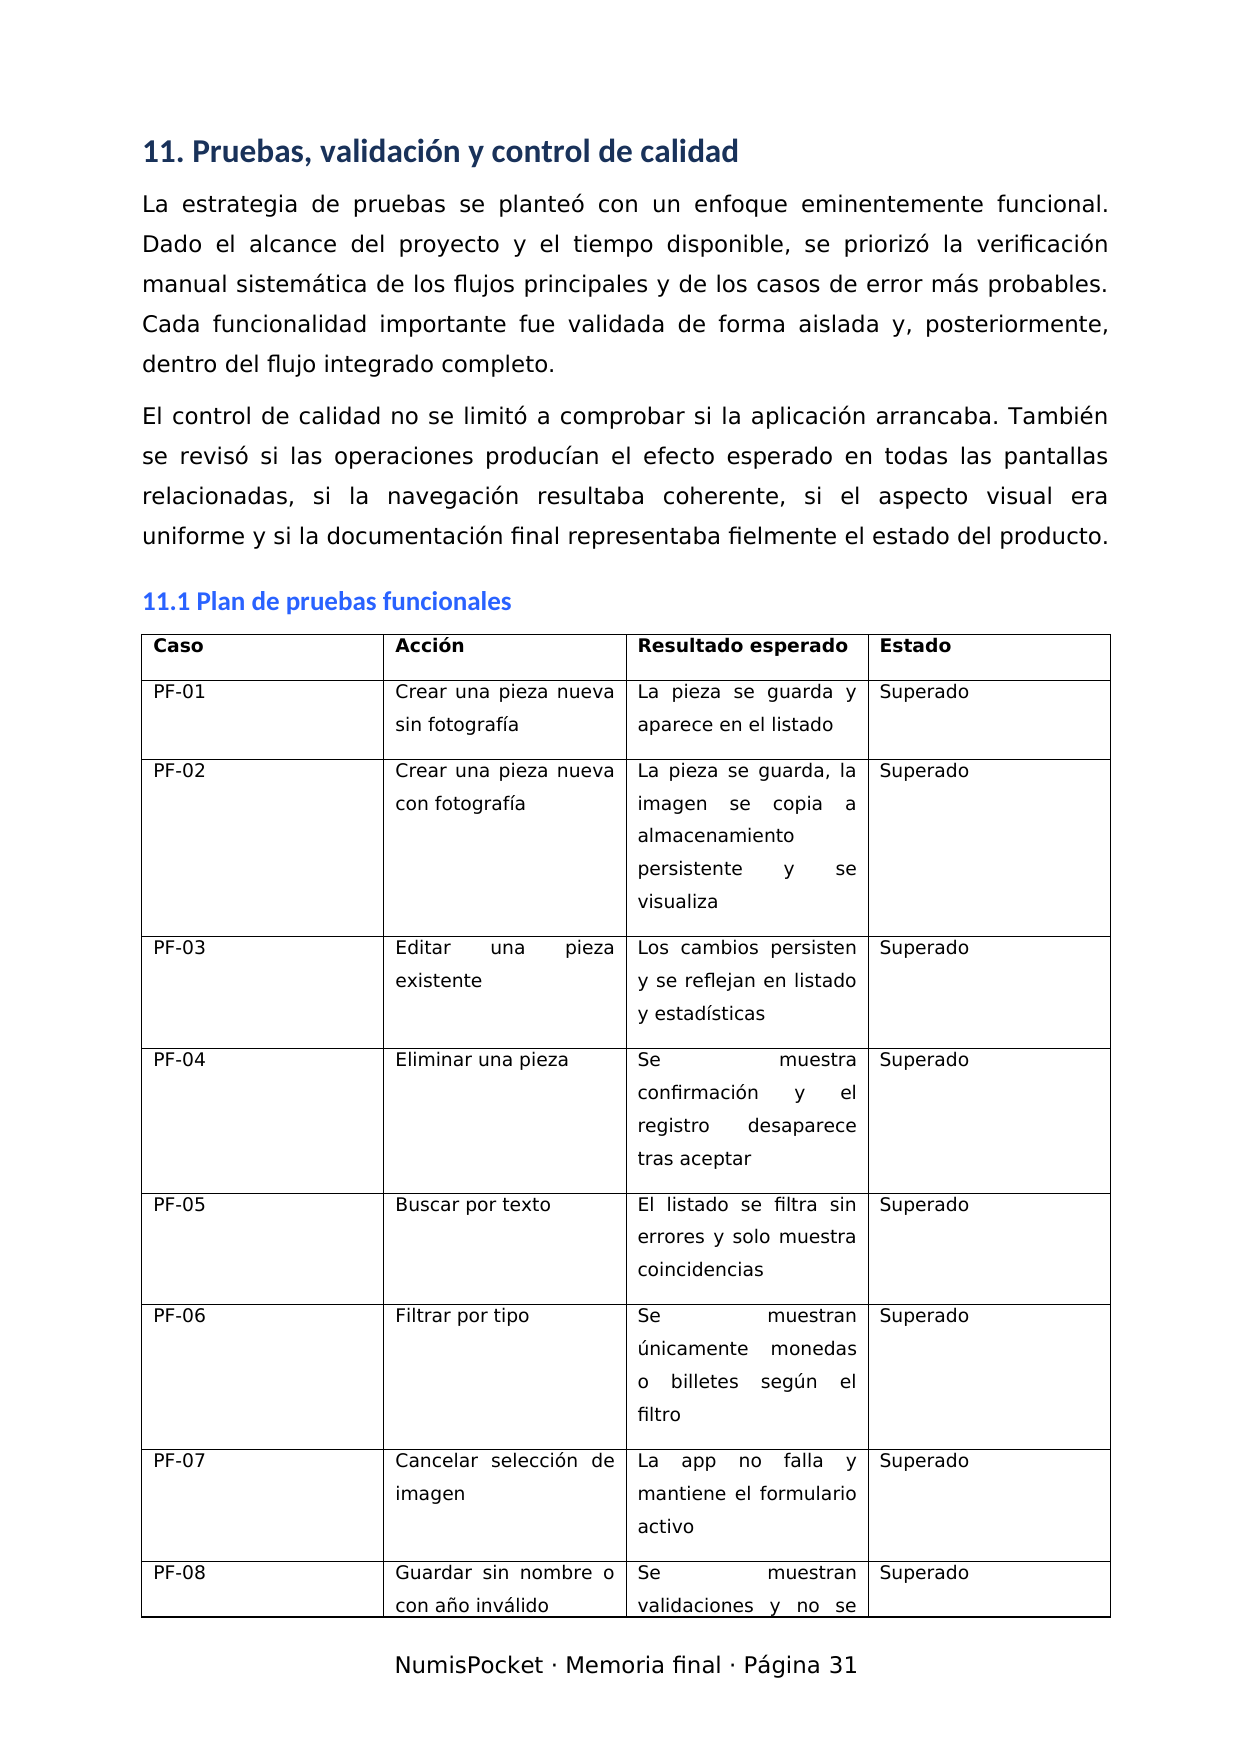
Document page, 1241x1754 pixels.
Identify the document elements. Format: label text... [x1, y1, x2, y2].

table_cell Buscar por texto [384, 1194, 626, 1304]
text El control de calidad no se limitó a comprobar si la aplicación arrancaba. También se revisó si las operaciones producían el efecto esperado en todas las pantallas relacionadas, si la navegación resultaba coherente, si el aspecto visual era uniforme y si la documentación final representaba fielmente el estado del producto. [142, 403, 1110, 550]
table_cell PF-08 [142, 1562, 383, 1616]
table_cell Superado [869, 1562, 1110, 1616]
table_cell Superado [869, 681, 1110, 759]
table_cell El listado se filtra sin errores y solo muestra coincidencias [627, 1194, 868, 1304]
table_cell PF-03 [142, 937, 383, 1048]
table_cell PF-04 [142, 1049, 383, 1193]
table_cell Los cambios persisten y se reflejan en listado y estadísticas [627, 937, 868, 1048]
table_header Acción [384, 635, 626, 680]
table_cell La pieza se guarda y aparece en el listado [627, 681, 868, 759]
table_cell Crear una pieza nueva con fotografía [384, 760, 626, 936]
table_cell La pieza se guarda, la imagen se copia a almacenamiento persistente y se visualiza [627, 760, 868, 936]
table_cell Se muestran únicamente monedas o billetes según el filtro [627, 1305, 868, 1449]
table_cell Eliminar una pieza [384, 1049, 626, 1193]
table_cell Guardar sin nombre o con año inválido [384, 1562, 626, 1616]
table_cell Superado [869, 1450, 1110, 1561]
table_cell PF-06 [142, 1305, 383, 1449]
table_cell Crear una pieza nueva sin fotografía [384, 681, 626, 759]
subtitle 11.1 Plan de pruebas funcionales [142, 584, 1110, 617]
text La estrategia de pruebas se planteó con un enfoque eminentemente funcional. Dado el alcance del proyecto y el tiempo disponible, se priorizó la verificación manual sistemática de los flujos principales y de los casos de error más probables. Cada funcionalidad importante fue validada de forma aislada y, posteriormente, dentro del flujo integrado completo. [142, 191, 1110, 378]
table_cell PF-02 [142, 760, 383, 936]
table_cell Se muestran validaciones y no se [627, 1562, 868, 1616]
table_cell Superado [869, 760, 1110, 936]
table_cell Filtrar por tipo [384, 1305, 626, 1449]
table_cell Superado [869, 1305, 1110, 1449]
table_header Caso [142, 635, 383, 680]
table_cell PF-05 [142, 1194, 383, 1304]
table_cell Superado [869, 1049, 1110, 1193]
table_cell Superado [869, 1194, 1110, 1304]
table_cell PF-01 [142, 681, 383, 759]
table_cell Editar una pieza existente [384, 937, 626, 1048]
subtitle 11. Pruebas, validación y control de calidad [142, 130, 1110, 171]
table_cell Se muestra confirmación y el registro desaparece tras aceptar [627, 1049, 868, 1193]
table_cell La app no falla y mantiene el formulario activo [627, 1450, 868, 1561]
table_header Resultado esperado [627, 635, 868, 680]
table_cell PF-07 [142, 1450, 383, 1561]
table_header Estado [869, 635, 1110, 680]
table_cell Superado [869, 937, 1110, 1048]
table_cell Cancelar selección de imagen [384, 1450, 626, 1561]
